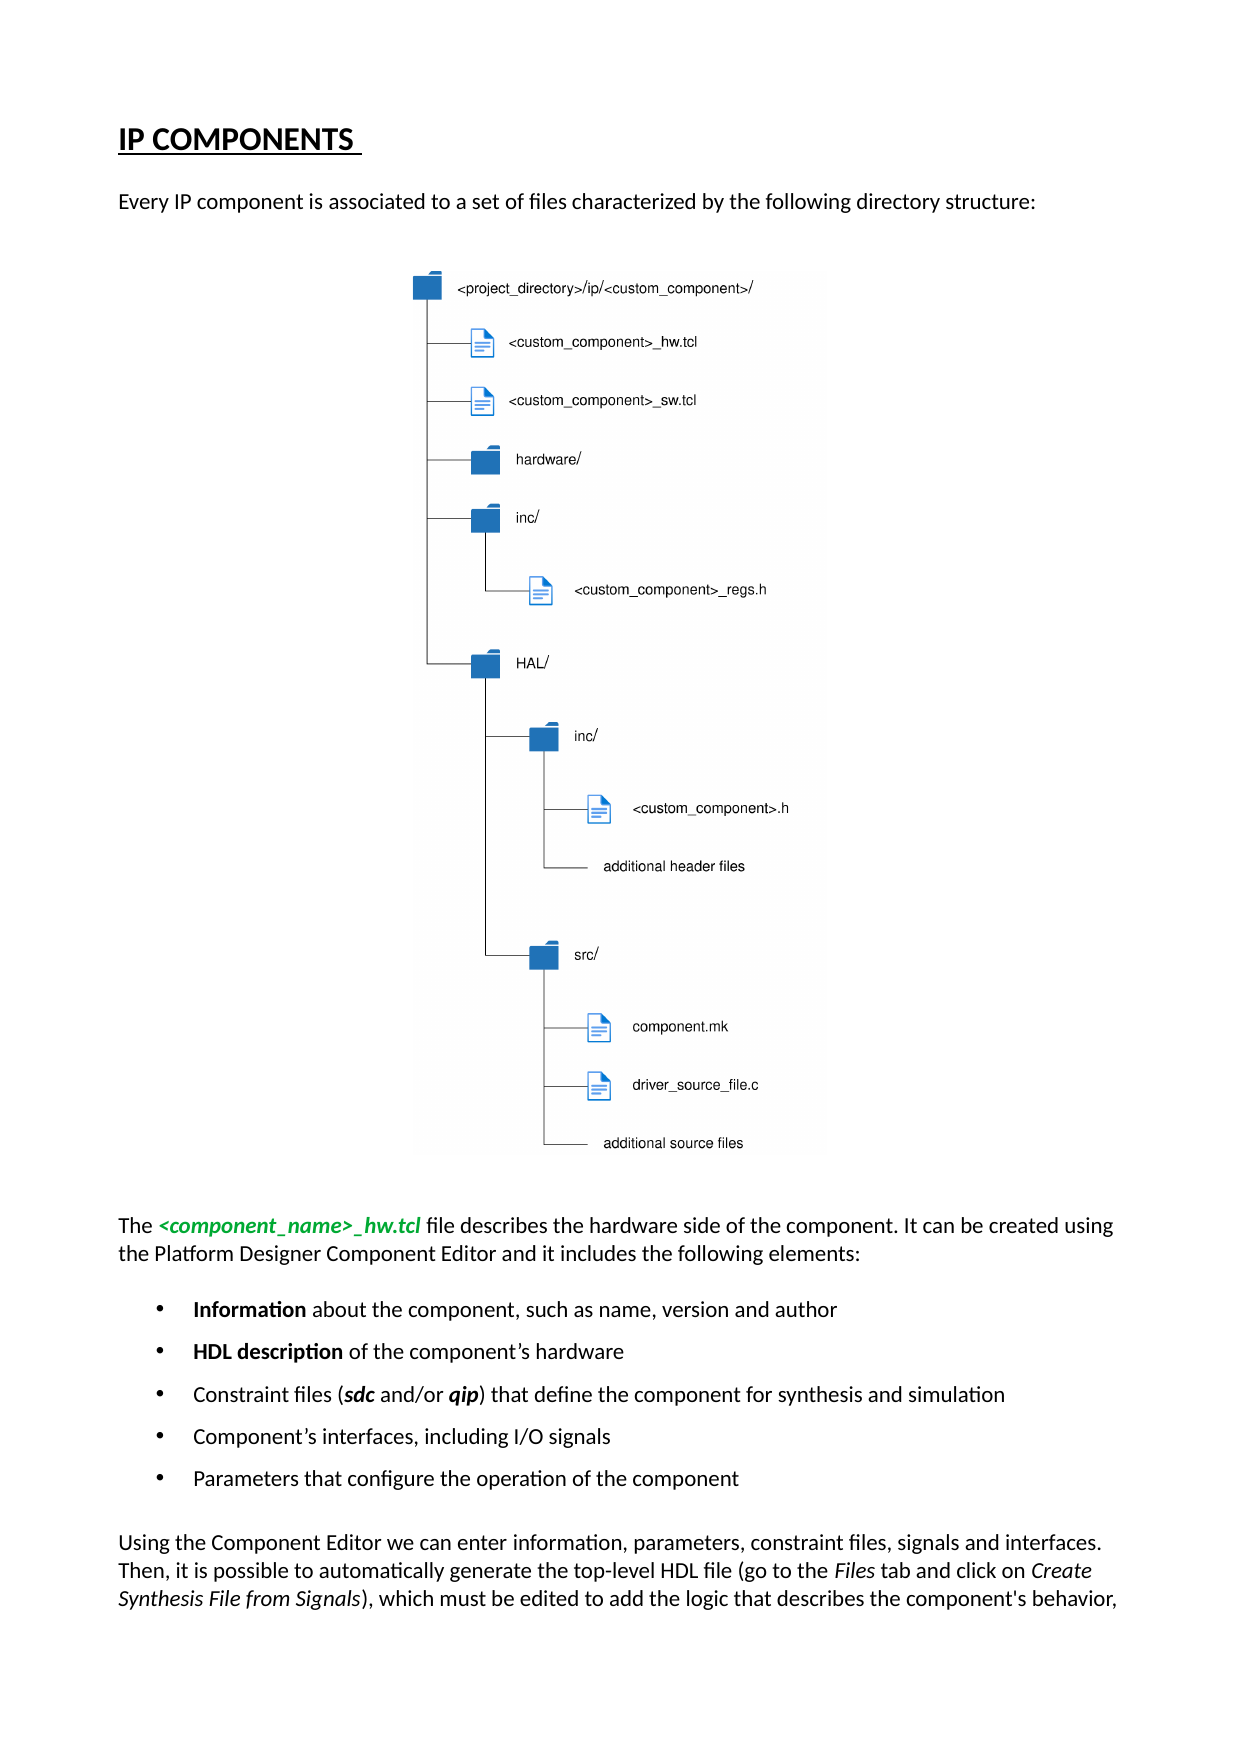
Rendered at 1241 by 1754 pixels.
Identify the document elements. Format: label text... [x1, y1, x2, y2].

list HDL description of the component’s hardware [156, 1337, 1122, 1365]
list Component’s interfaces, including I/O signals [156, 1422, 1122, 1450]
text IP COMPONENTS [118, 118, 1122, 159]
list Parameters that configure the operation of the component [156, 1464, 1122, 1492]
picture [412, 271, 828, 1155]
text Using the Component Editor we can enter information, parameters, constraint files, signals and interfaces. Then, it is possible to automatically generate the top-level HDL file (go to the Files tab and click on Create Synthesis File from Signals), which must be edited to add the logic that describes the component's behavior, [118, 1528, 1122, 1612]
list Information about the component, such as name, version and author [156, 1295, 1122, 1323]
list Constraint files (sdc and/or qip) that define the component for synthesis and simulation [156, 1380, 1122, 1408]
text Every IP component is associated to a set of files characterized by the following directory structure: [118, 187, 1122, 215]
text The <component_name>_hw.tcl file describes the hardware side of the component. It can be created using the Platform Designer Component Editor and it includes the following elements: [118, 1211, 1122, 1267]
